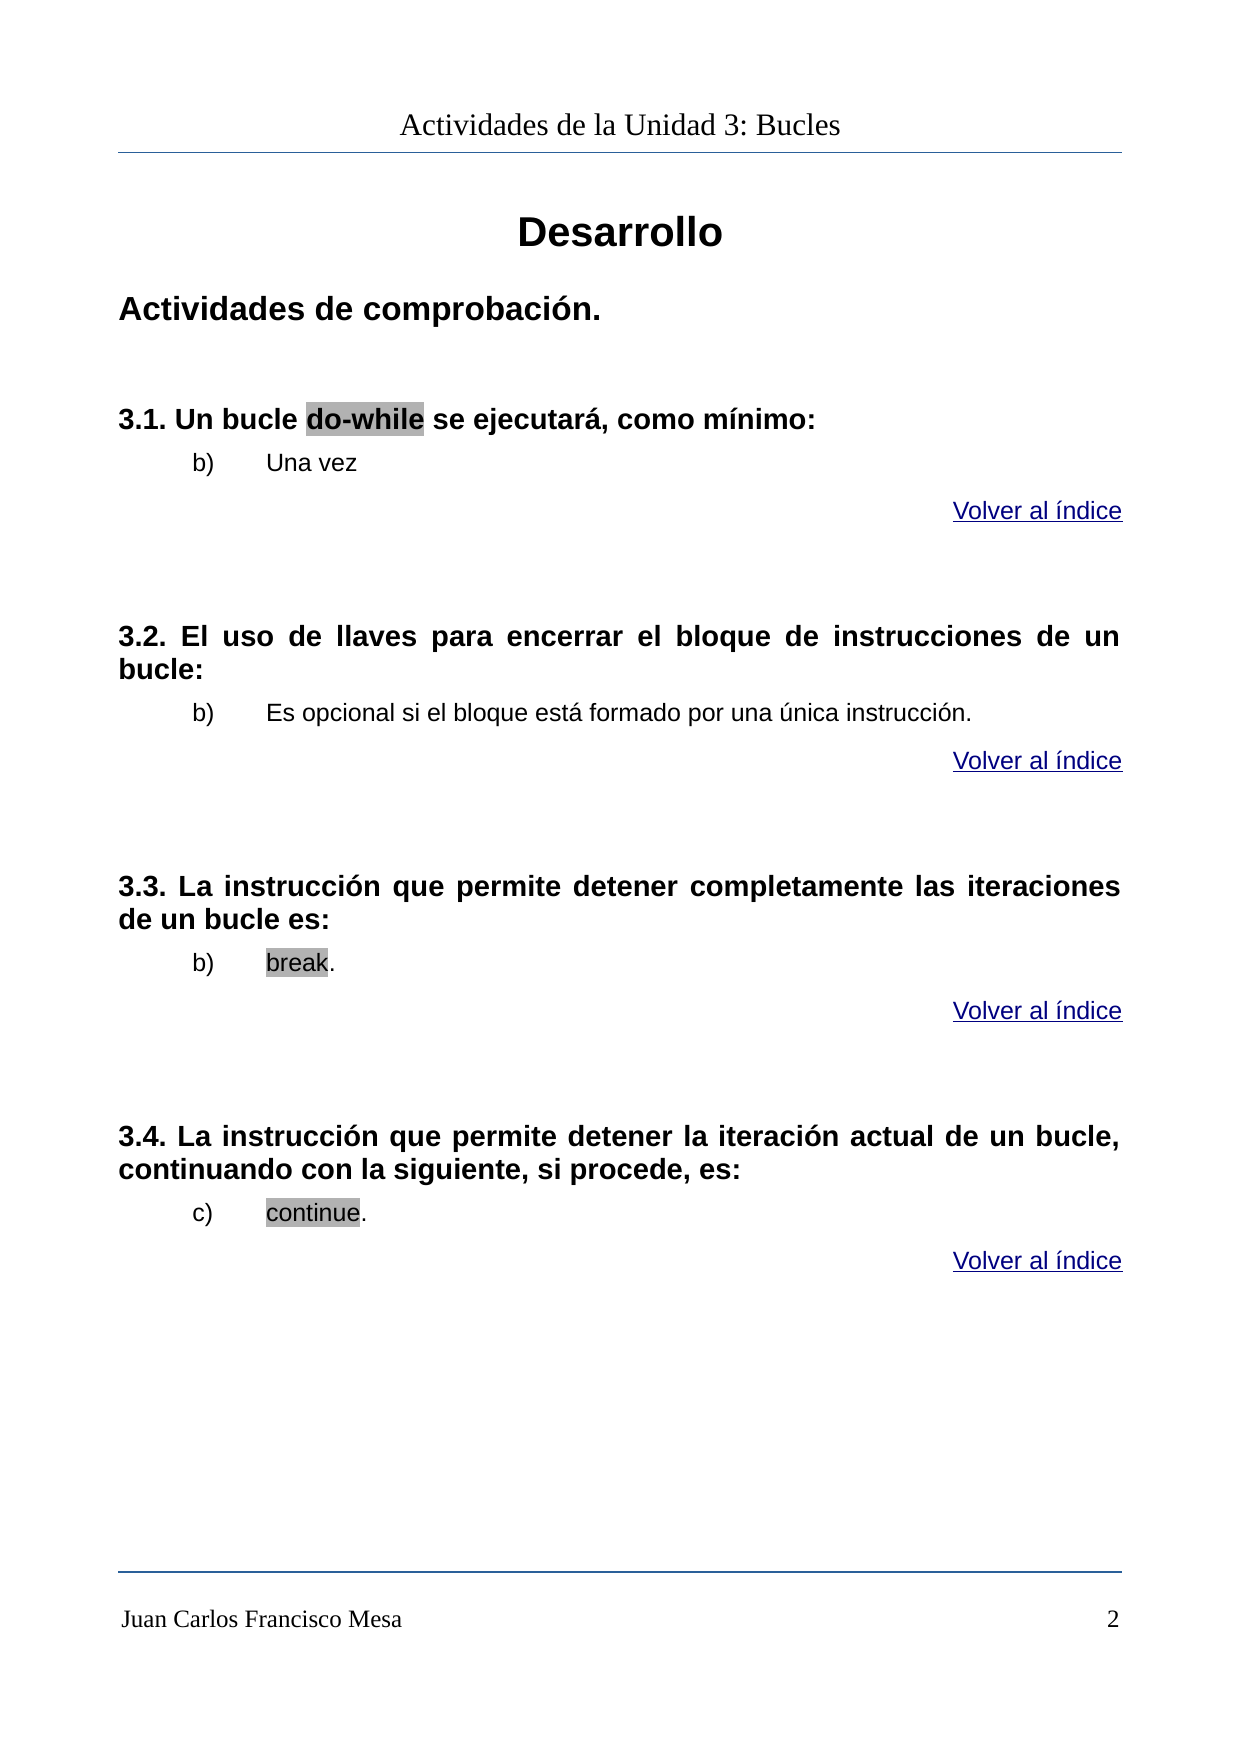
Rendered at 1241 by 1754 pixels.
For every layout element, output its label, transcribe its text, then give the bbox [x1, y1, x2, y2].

subtitle 3.4. La instrucción que permite detener la iteración actual de un bucle, continuando con la siguiente, si procede, es: [118, 1119, 1122, 1186]
subtitle 3.1. Un bucle do-while se ejecutará, como mínimo: [118, 402, 1122, 436]
subtitle 3.2. El uso de llaves para encerrar el bloque de instrucciones de un bucle: [118, 619, 1122, 686]
text Volver al índice [118, 746, 1122, 774]
text c) continue. [118, 1198, 1122, 1227]
subtitle 3.3. La instrucción que permite detener completamente las iteraciones de un bucle es: [118, 869, 1122, 936]
text b) Es opcional si el bloque está formado por una única instrucción. [118, 698, 1122, 727]
text b) break. [118, 948, 1122, 977]
text Volver al índice [118, 1246, 1122, 1274]
text b) Una vez [118, 448, 1122, 477]
text Volver al índice [118, 996, 1122, 1024]
subtitle Actividades de comprobación. [118, 289, 1122, 327]
text Volver al índice [118, 496, 1122, 524]
subtitle Desarrollo [118, 208, 1122, 256]
